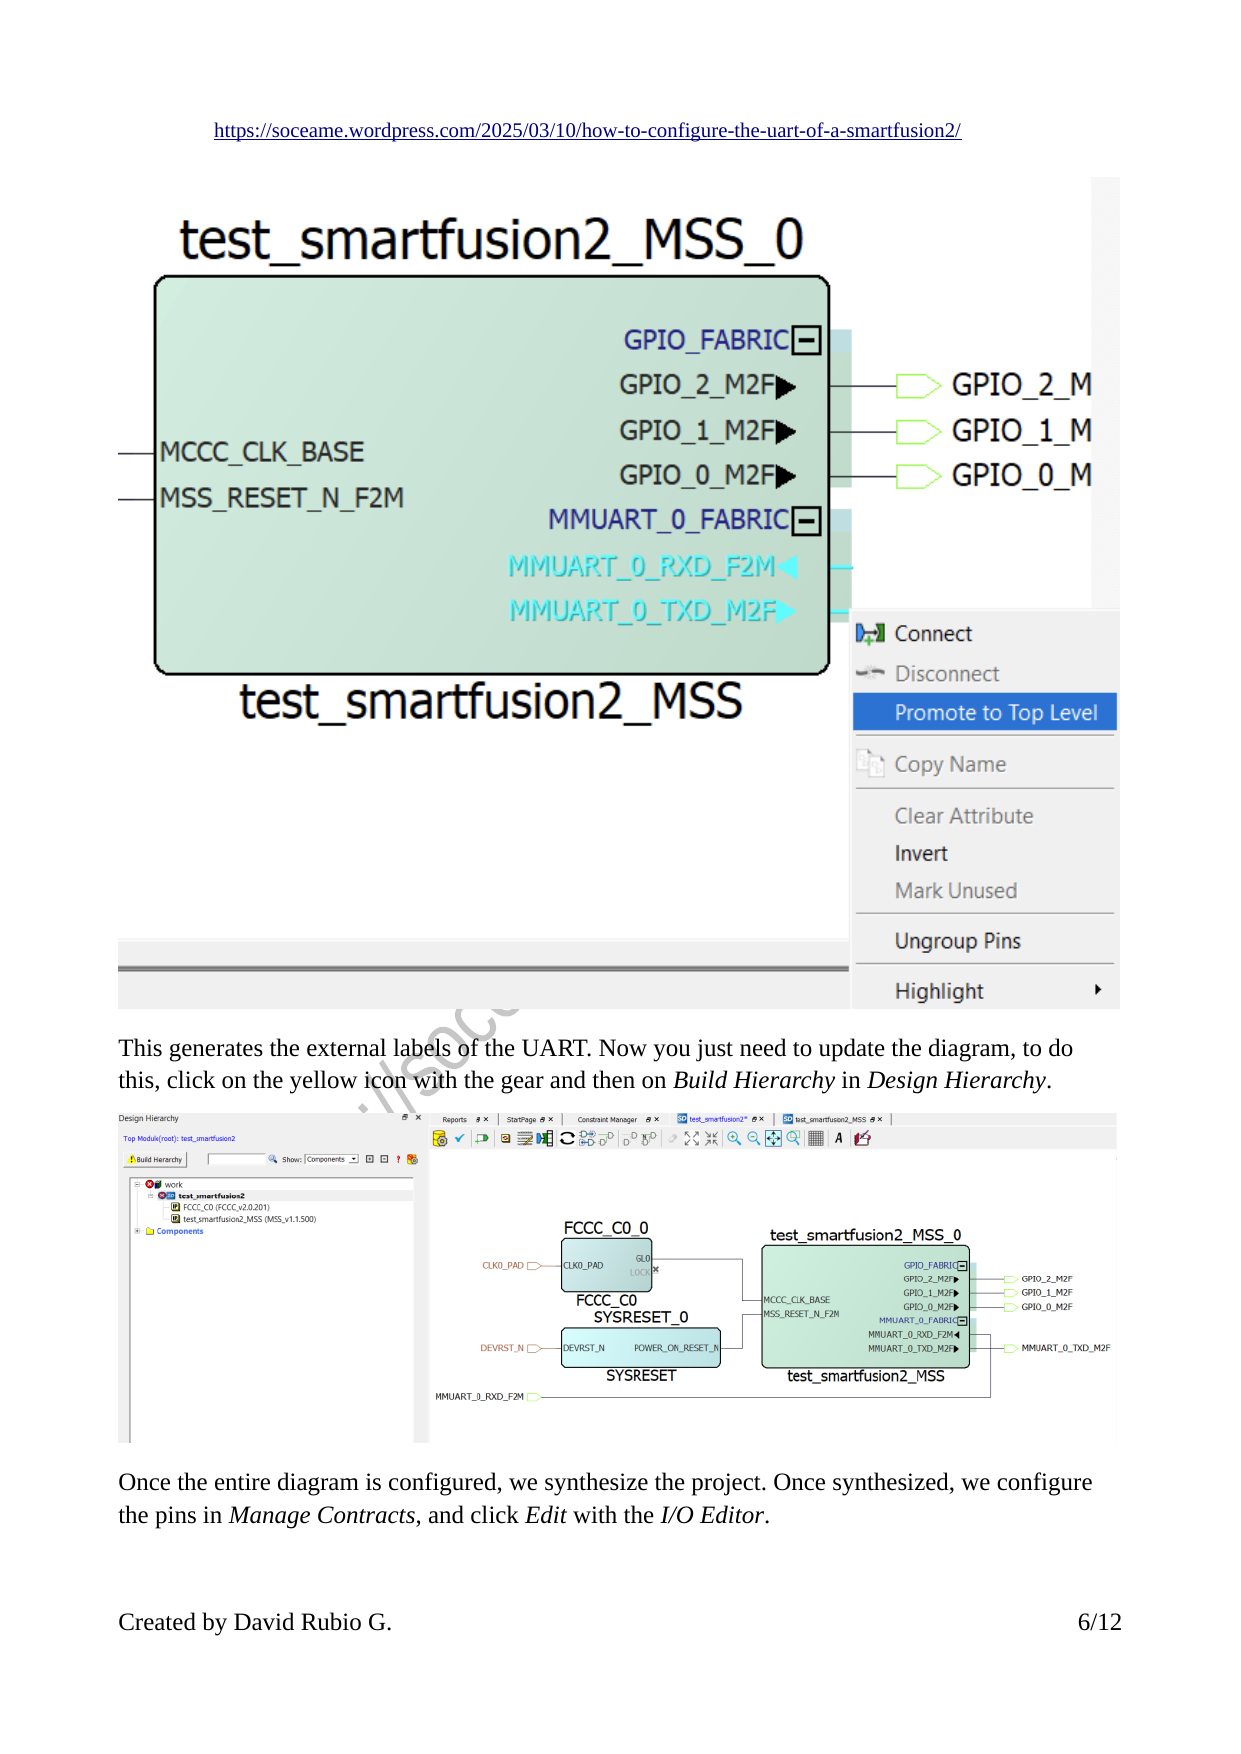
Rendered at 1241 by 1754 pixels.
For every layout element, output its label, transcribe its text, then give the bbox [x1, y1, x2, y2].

text This generates the external labels of the UART. Now you just need to update the diagram, to do this, click on the yellow icon with the gear and then on Build Hierarchy in Design Hierarchy. [118, 1033, 1122, 1094]
picture [118, 1113, 1117, 1443]
picture [118, 177, 1120, 1009]
text Once the entire diagram is configured, we synthesize the project. Once synthesized, we configure the pins in Manage Contracts, and click Edit with the I/O Editor. [118, 1467, 1122, 1529]
